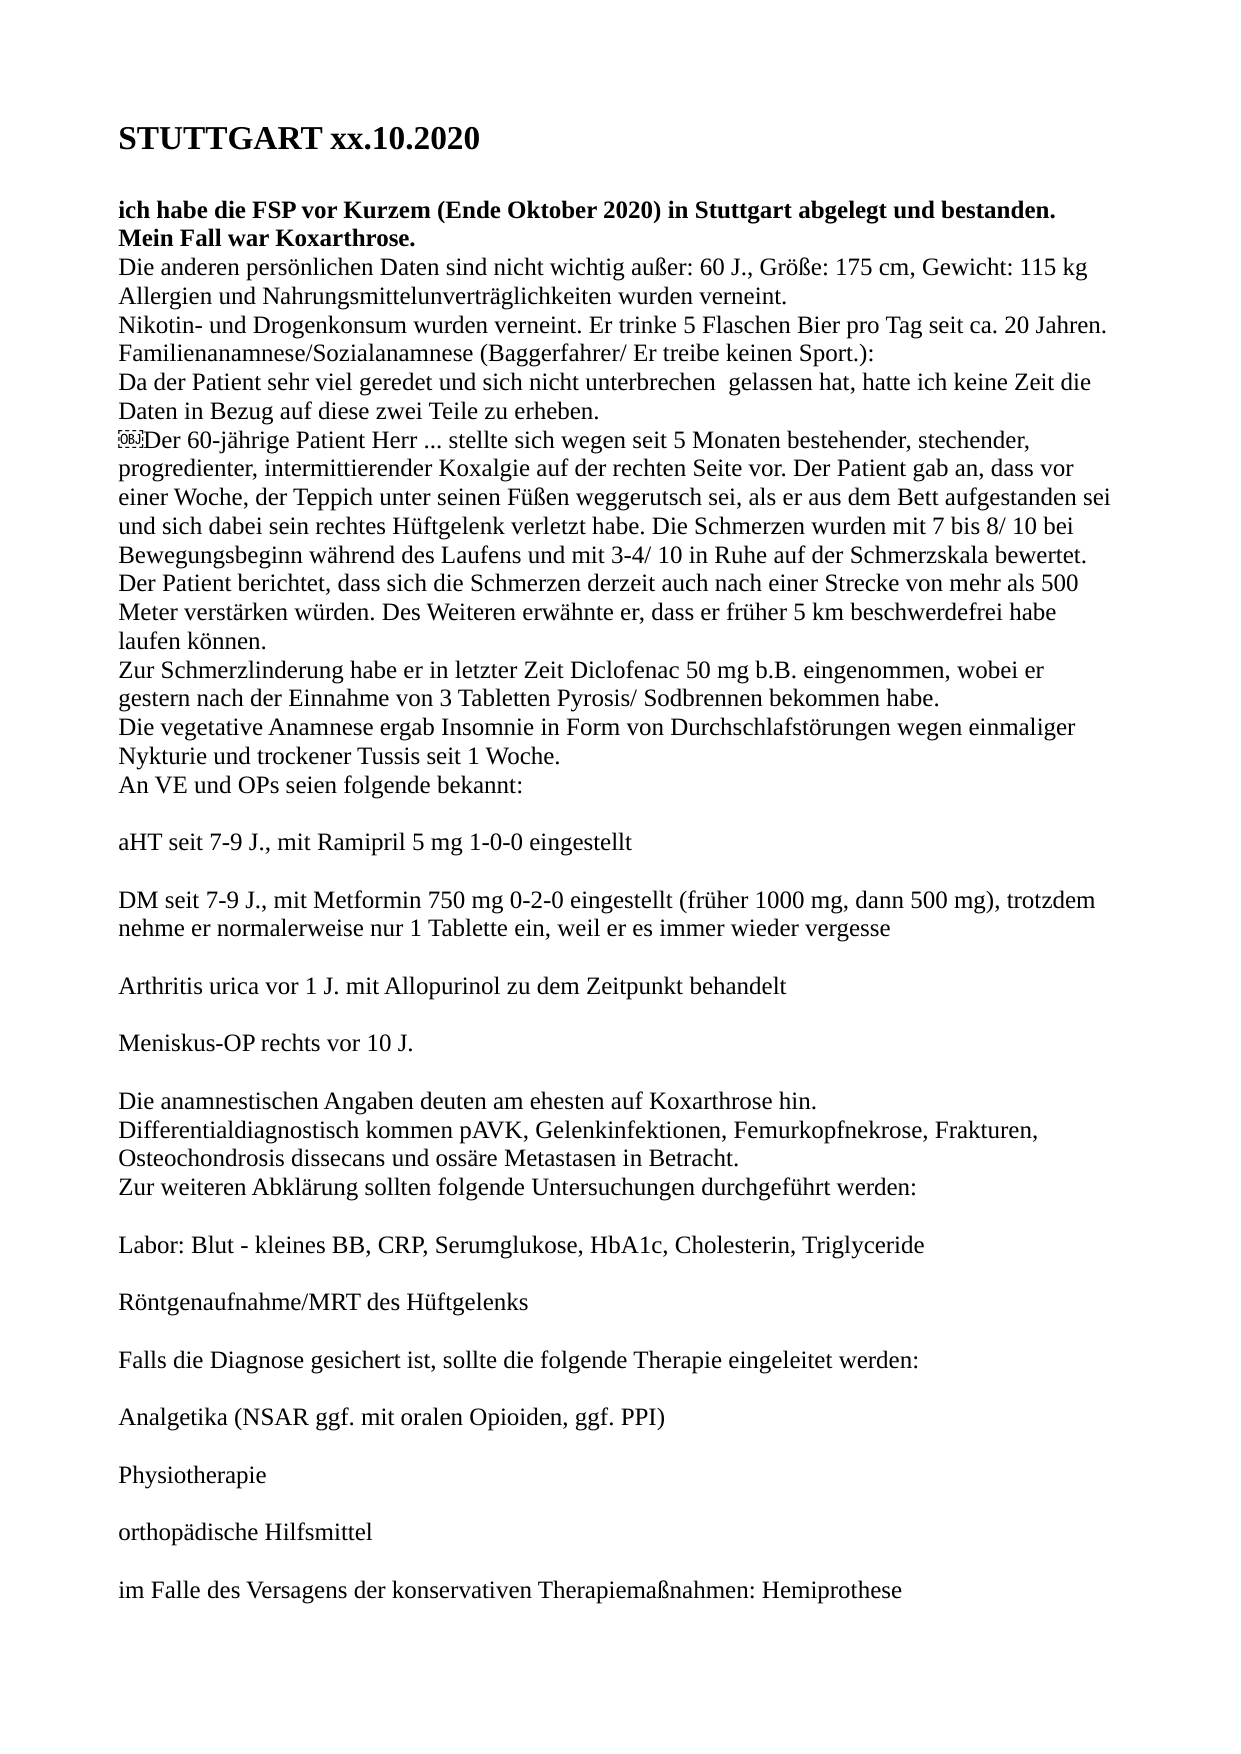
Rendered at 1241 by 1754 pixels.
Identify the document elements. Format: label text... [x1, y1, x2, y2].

text im Falle des Versagens der konservativen Therapiemaßnahmen: Hemiprothese [118, 1575, 1122, 1603]
text An VE und OPs seien folgende bekannt: [118, 770, 1122, 798]
text Die vegetative Anamnese ergab Insomnie in Form von Durchschlafstörungen wegen einmaliger Nykturie und trockener Tussis seit 1 Woche. [118, 712, 1122, 770]
text Differentialdiagnostisch kommen pAVK, Gelenkinfektionen, Femurkopfnekrose, Frakturen, Osteochondrosis dissecans und ossäre Metastasen in Betracht. [118, 1115, 1122, 1172]
text Meniskus-OP rechts vor 10 J. [118, 1028, 1122, 1057]
text ich habe die FSP vor Kurzem (Ende Oktober 2020) in Stuttgart abgelegt und bestanden. [118, 195, 1122, 223]
text Da der Patient sehr viel geredet und sich nicht unterbrechen gelassen hat, hatte ich keine Zeit die Daten in Bezug auf diese zwei Teile zu erheben. [118, 367, 1122, 425]
text Familienanamnese/Sozialanamnese (Baggerfahrer/ Er treibe keinen Sport.): [118, 338, 1122, 367]
text Röntgenaufnahme/MRT des Hüftgelenks [118, 1287, 1122, 1316]
text Mein Fall war Koxarthrose. [118, 223, 1122, 252]
text Zur Schmerzlinderung habe er in letzter Zeit Diclofenac 50 mg b.B. eingenommen, wobei er gestern nach der Einnahme von 3 Tabletten Pyrosis/ Sodbrennen bekommen habe. [118, 655, 1122, 712]
text Allergien und Nahrungsmittelunverträglichkeiten wurden verneint. [118, 281, 1122, 310]
text DM seit 7-9 J., mit Metformin 750 mg 0-2-0 eingestellt (früher 1000 mg, dann 500 mg), trotzdem nehme er normalerweise nur 1 Tablette ein, weil er es immer wieder vergesse [118, 885, 1122, 942]
text orthopädische Hilfsmittel [118, 1517, 1122, 1546]
text Analgetika (NSAR ggf. mit oralen Opioiden, ggf. PPI) [118, 1402, 1122, 1431]
text Zur weiteren Abklärung sollten folgende Untersuchungen durchgeführt werden: [118, 1172, 1122, 1201]
text Die anamnestischen Angaben deuten am ehesten auf Koxarthrose hin. [118, 1086, 1122, 1115]
text STUTTGART xx.10.2020 [118, 118, 1122, 156]
text aHT seit 7-9 J., mit Ramipril 5 mg 1-0-0 eingestellt [118, 827, 1122, 856]
text Labor: Blut - kleines BB, CRP, Serumglukose, HbA1c, Cholesterin, Triglyceride [118, 1230, 1122, 1258]
text Nikotin- und Drogenkonsum wurden verneint. Er trinke 5 Flaschen Bier pro Tag seit ca. 20 Jahren. [118, 310, 1122, 338]
text Die anderen persönlichen Daten sind nicht wichtig außer: 60 J., Größe: 175 cm, Gewicht: 115 kg [118, 252, 1122, 281]
text Physiotherapie [118, 1460, 1122, 1488]
text Arthritis urica vor 1 J. mit Allopurinol zu dem Zeitpunkt behandelt [118, 971, 1122, 1000]
text Falls die Diagnose gesichert ist, sollte die folgende Therapie eingeleitet werden: [118, 1345, 1122, 1373]
text ￼Der 60-jährige Patient Herr ... stellte sich wegen seit 5 Monaten bestehender, stechender, progredienter, intermittierender Koxalgie auf der rechten Seite vor. Der Patient gab an, dass vor einer Woche, der Teppich unter seinen Füßen weggerutsch sei, als er aus dem Bett aufgestanden sei und sich dabei sein rechtes Hüftgelenk verletzt habe. Die Schmerzen wurden mit 7 bis 8/ 10 bei Bewegungsbeginn während des Laufens und mit 3-4/ 10 in Ruhe auf der Schmerzskala bewertet. Der Patient berichtet, dass sich die Schmerzen derzeit auch nach einer Strecke von mehr als 500 Meter verstärken würden. Des Weiteren erwähnte er, dass er früher 5 km beschwerdefrei habe laufen können. [118, 425, 1122, 655]
